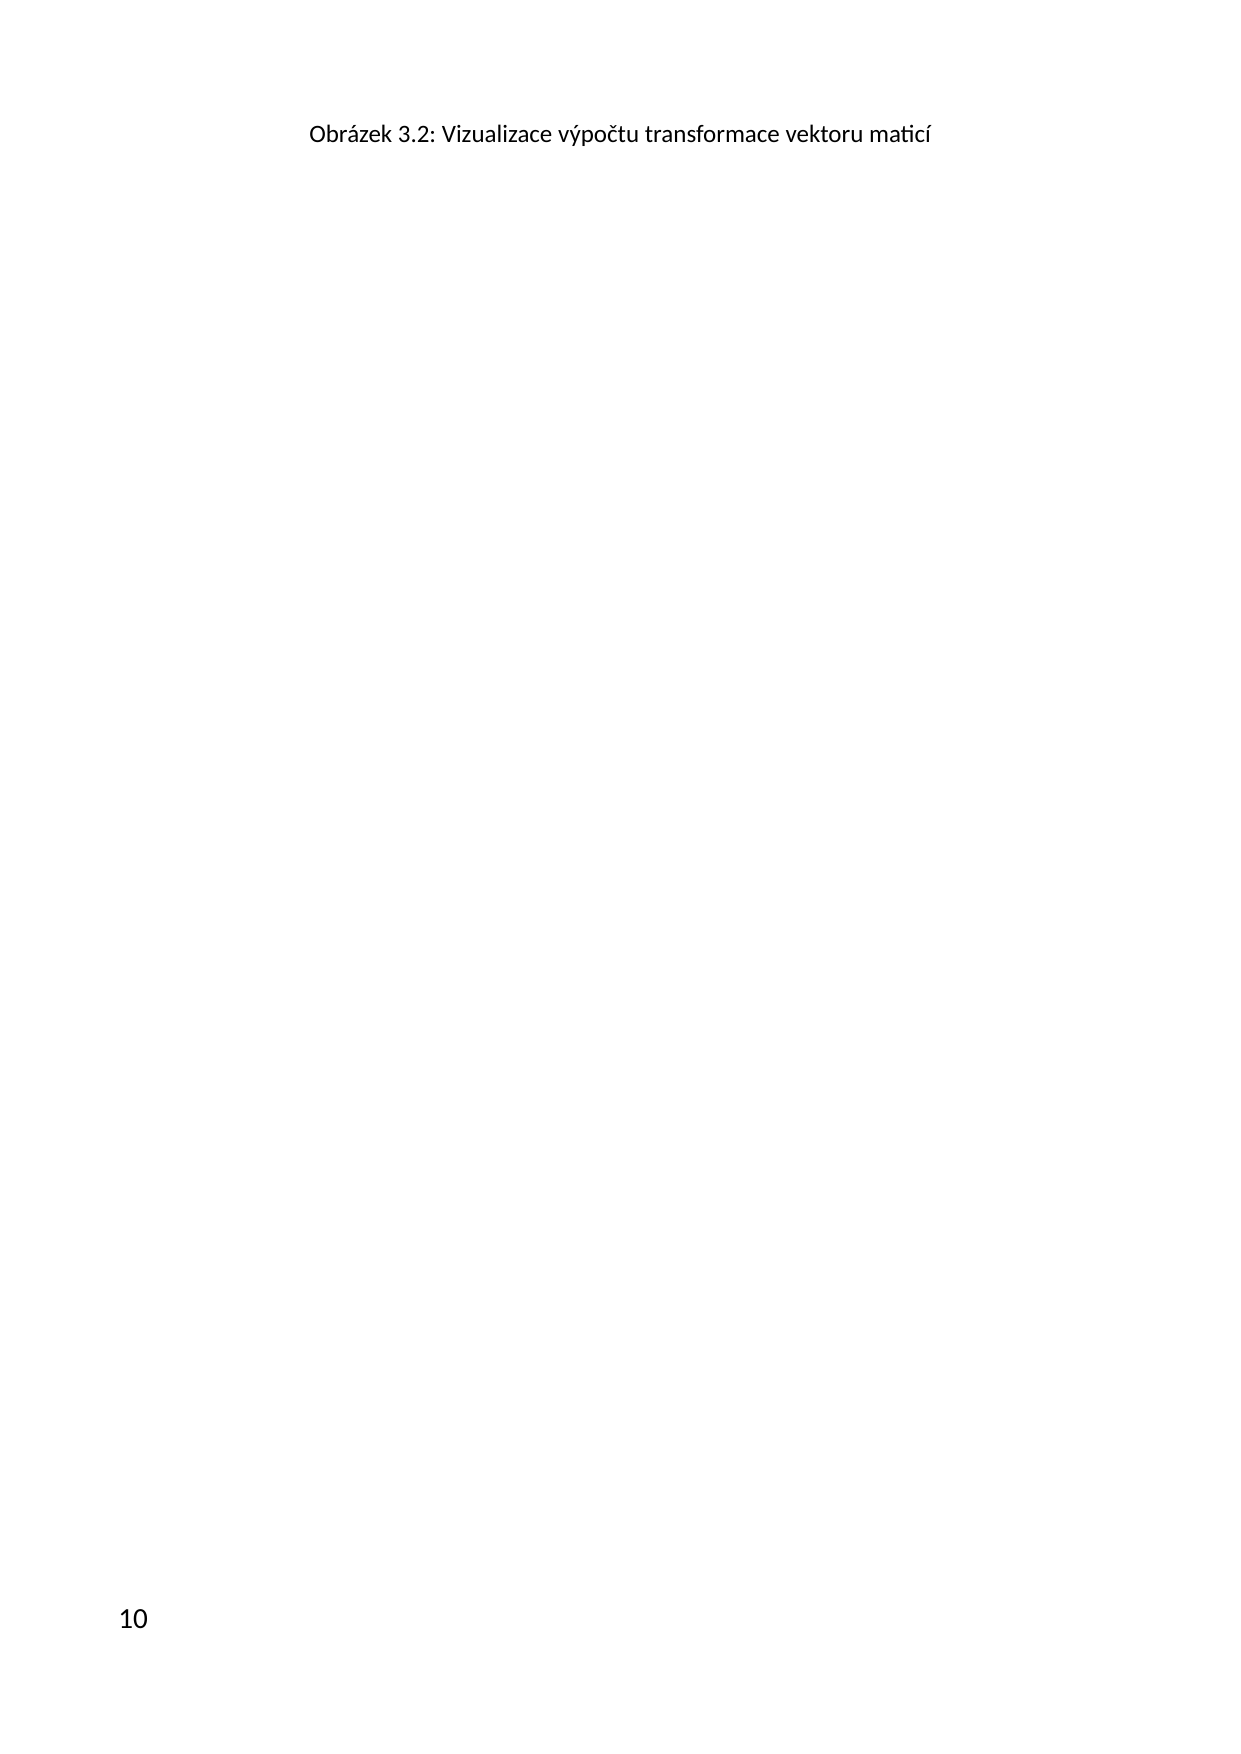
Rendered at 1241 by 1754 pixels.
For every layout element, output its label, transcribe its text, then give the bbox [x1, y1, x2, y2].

text Obrázek 3.2: Vizualizace výpočtu transformace vektoru maticí [118, 118, 1122, 149]
